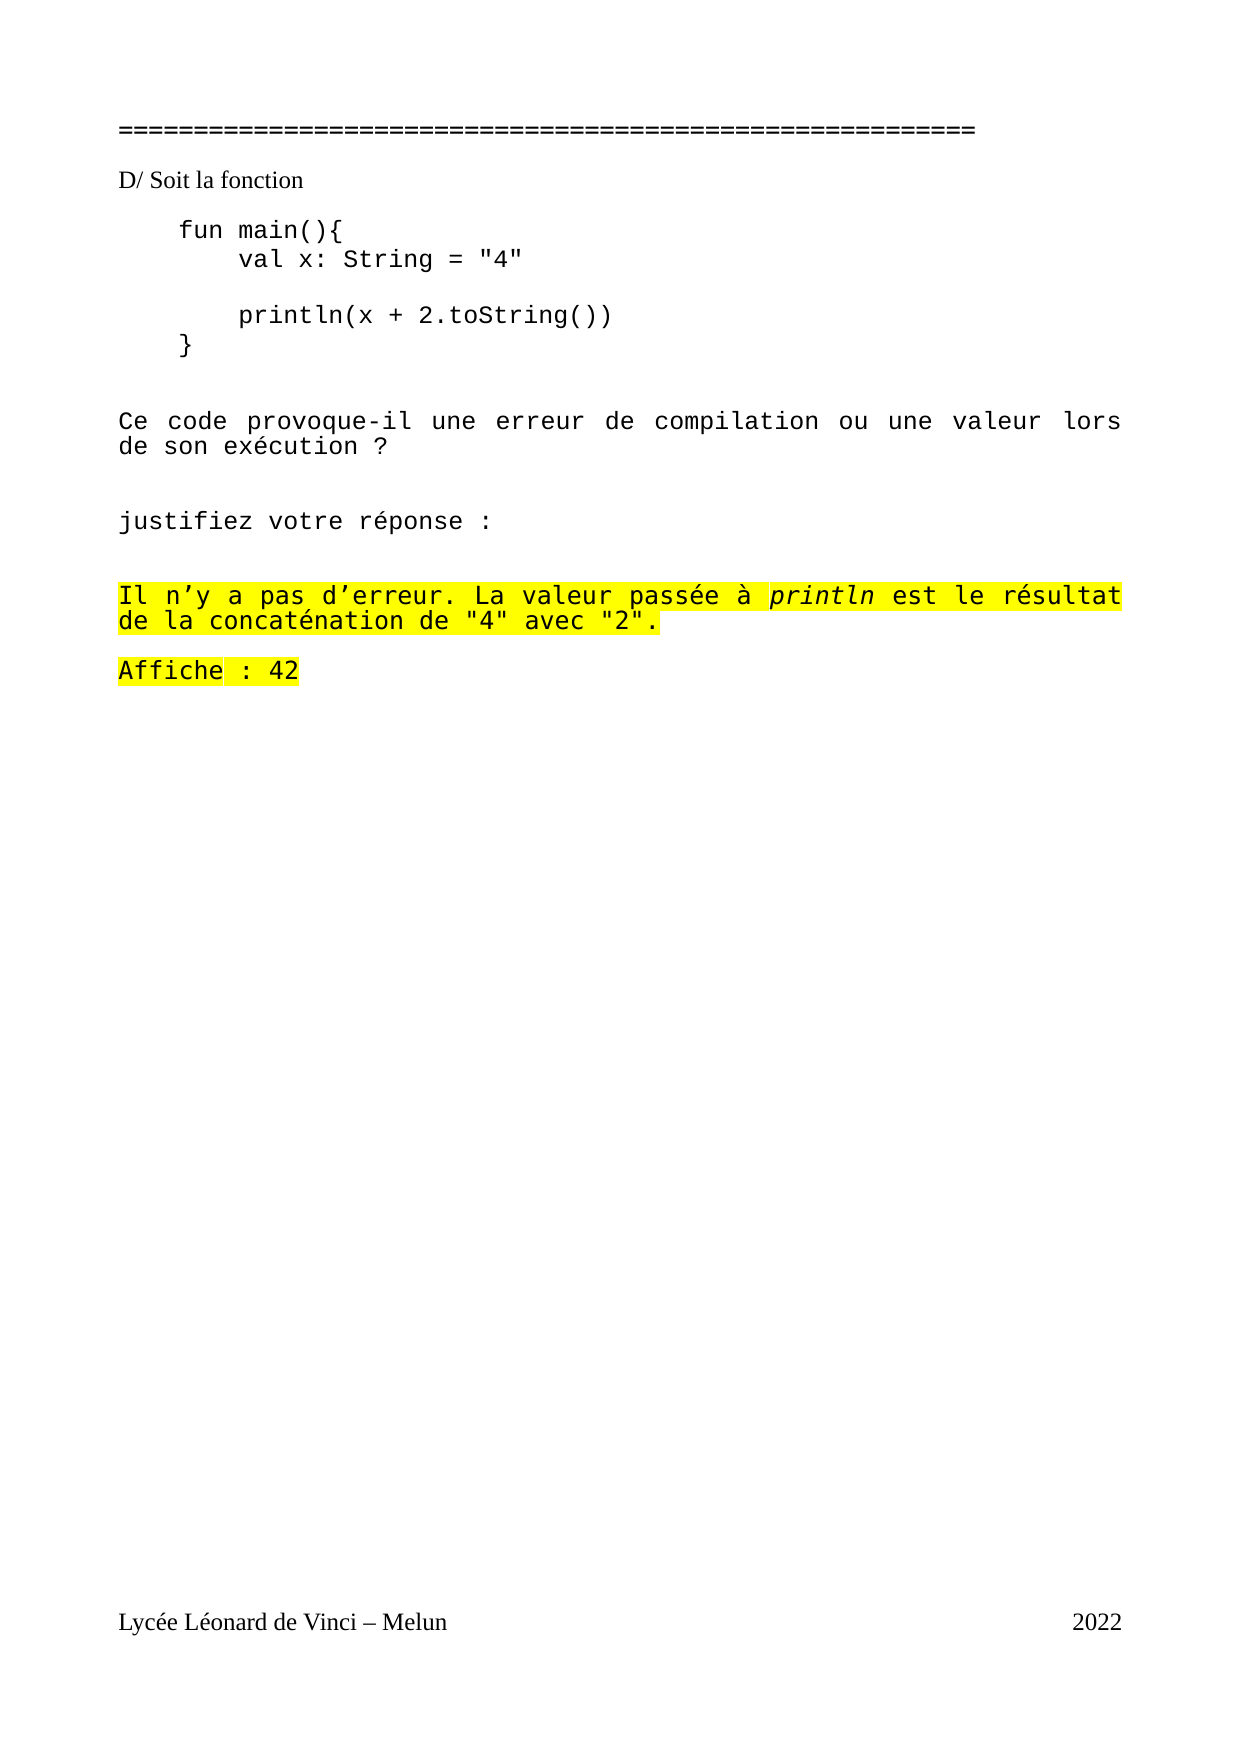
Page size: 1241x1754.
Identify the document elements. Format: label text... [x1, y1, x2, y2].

text val x: String = "4" [118, 246, 1122, 275]
text D/ Soit la fonction [118, 168, 1122, 193]
text } [118, 331, 1122, 360]
text Ce code provoque-il une erreur de compilation ou une valeur lors de son exécution ? [118, 410, 1122, 460]
text Affiche : 42 [118, 660, 1122, 685]
text fun main(){ [118, 218, 1122, 246]
text println(x + 2.toString()) [118, 303, 1122, 331]
text ========================================================= [118, 118, 1122, 143]
text Il n’y a pas d’erreur. La valeur passée à println est le résultat de la concaténation de "4" avec "2". [118, 585, 1122, 635]
text justifiez votre réponse : [118, 510, 1122, 535]
